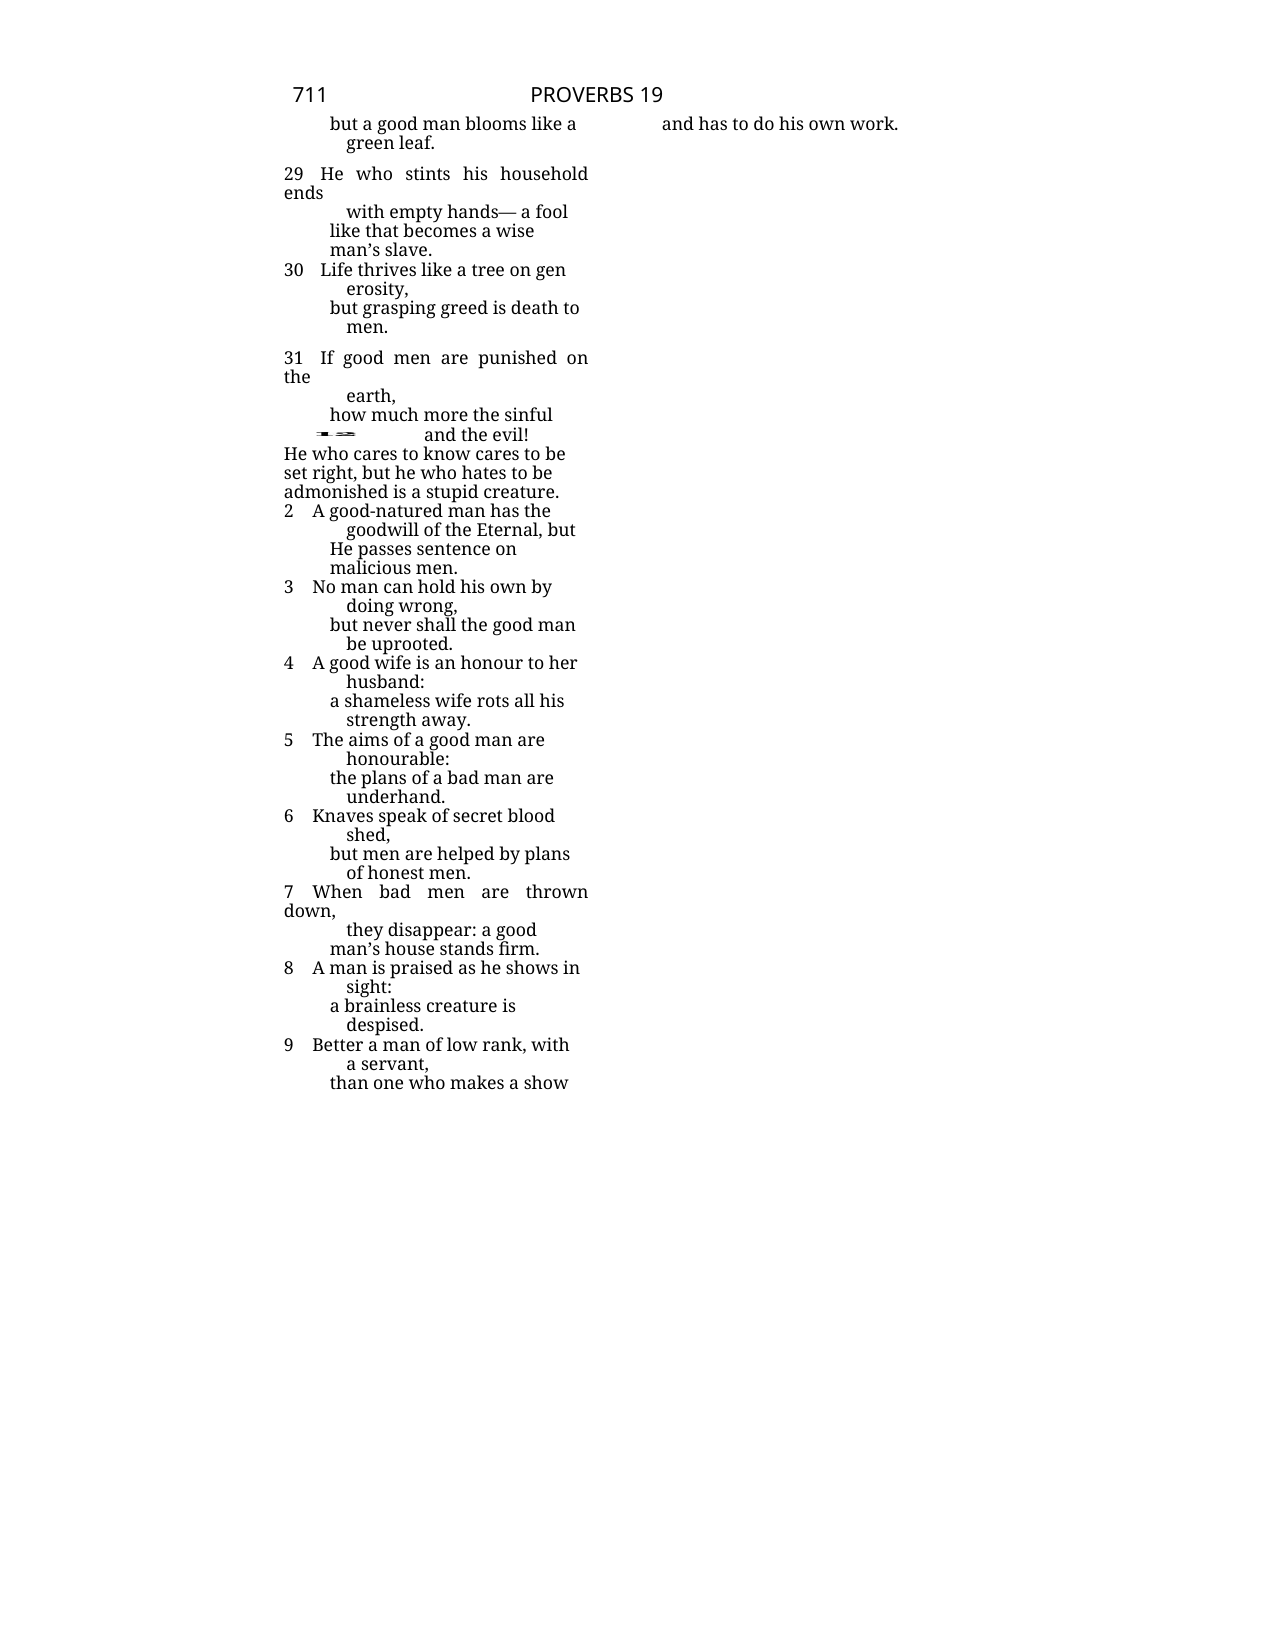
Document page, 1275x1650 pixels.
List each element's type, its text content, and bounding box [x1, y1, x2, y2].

text earth, [329, 388, 588, 407]
text husband: [329, 673, 588, 693]
text a brainless creature is despised. [329, 998, 588, 1036]
text but never shall the good man be uprooted. [329, 616, 588, 654]
list Life thrives like a tree on gen­ [284, 261, 588, 280]
list He who stints his household ends [284, 165, 588, 203]
text and has to do his own work. [645, 115, 904, 134]
text than one who makes a show [329, 1074, 588, 1093]
list When bad men are thrown down, [284, 883, 588, 921]
list A man is praised as he shows in­ [284, 959, 588, 978]
text with empty hands— a fool like that becomes a wise man’s slave. [329, 203, 588, 261]
text a servant, [329, 1055, 588, 1074]
list A good wife is an honour to her [284, 654, 588, 673]
text honourable: [329, 750, 588, 769]
list The aims of a good man are [284, 731, 588, 750]
list If good men are punished on the [284, 349, 588, 388]
text the plans of a bad man are underhand. [329, 769, 588, 807]
text a shameless wife rots all his strength away. [329, 693, 588, 731]
text goodwill of the Eternal, but He passes sentence on malicious men. [329, 521, 588, 578]
text they disappear: a good man’s house stands firm. [329, 921, 588, 959]
list No man can hold his own by [284, 578, 588, 597]
picture [316, 432, 356, 436]
text He who cares to know cares to be set right, but he who hates to be admon­ished is a stupid creature. [284, 445, 588, 502]
text but men are helped by plans of honest men. [329, 845, 588, 883]
text sight: [329, 978, 588, 998]
text shed, [329, 826, 588, 845]
text how much more the sinful and the evil! [329, 407, 588, 445]
text but a good man blooms like a green leaf. [329, 115, 588, 153]
text but grasping greed is death to men. [329, 299, 588, 337]
text doing wrong, [329, 597, 588, 616]
list Knaves speak of secret blood­ [284, 807, 588, 826]
list A good-natured man has the [284, 502, 588, 521]
text erosity, [329, 280, 588, 299]
list Better a man of low rank, with [284, 1036, 588, 1055]
